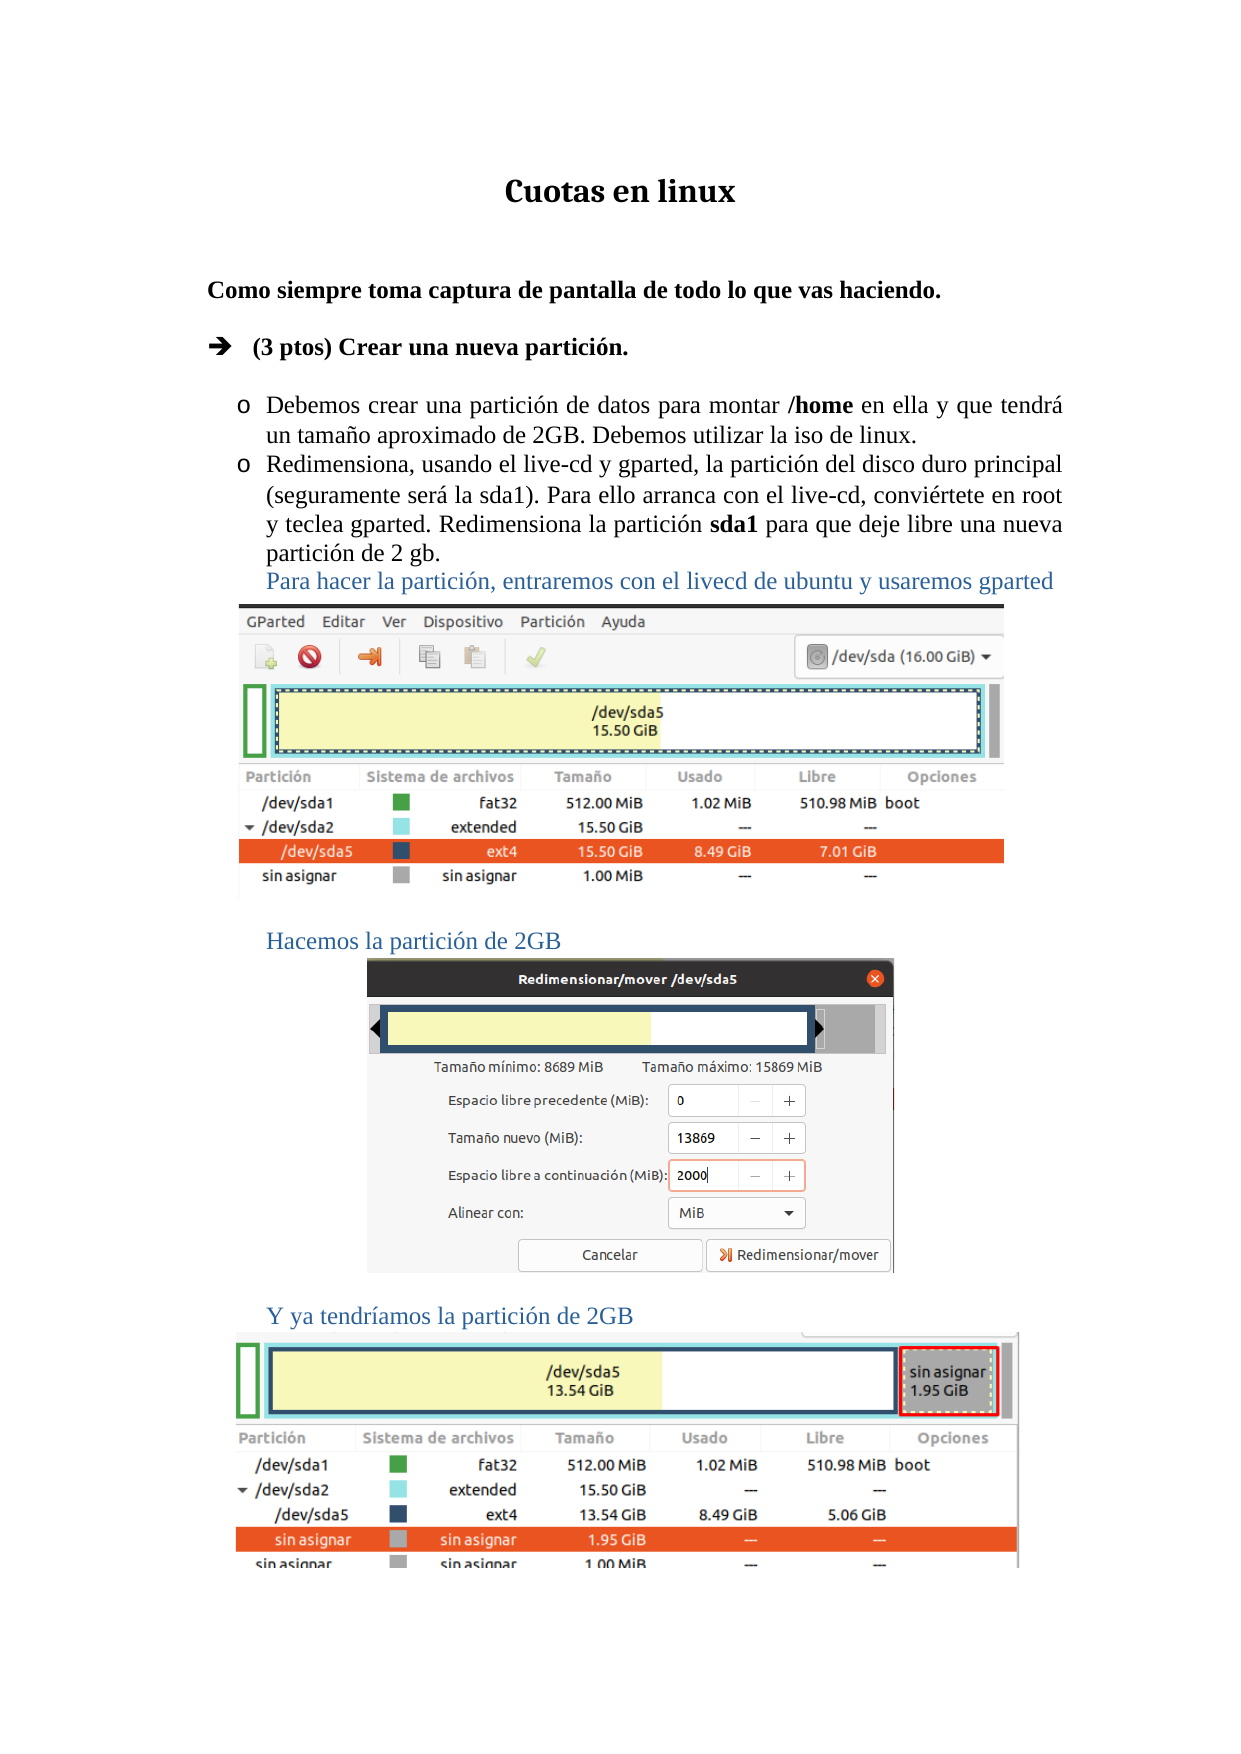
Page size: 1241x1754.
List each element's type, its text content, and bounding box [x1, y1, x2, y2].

list Para hacer la partición, entraremos con el livecd de ubuntu y usaremos gparted [236, 566, 1063, 595]
subtitle Cuotas en linux [177, 173, 1063, 211]
list Redimensiona, usando el live-cd y gparted, la partición del disco duro principal (seguramente será la sda1). Para ello arranca con el live-cd, conviértete en root y teclea gparted. Redimensiona la partición sda1 para que deje libre una nueva partición de 2 gb. [236, 449, 1063, 566]
list Hacemos la partición de 2GB [236, 926, 1063, 955]
picture [367, 958, 895, 1273]
text Como siempre toma captura de pantalla de todo lo que vas haciendo. [207, 275, 1063, 303]
list Y ya tendríamos la partición de 2GB [236, 1301, 1063, 1330]
list Debemos crear una partición de datos para montar /home en ella y que tendrá un tamaño aproximado de 2GB. Debemos utilizar la iso de linux. [236, 390, 1063, 449]
picture [238, 604, 1004, 898]
picture [235, 1332, 1020, 1568]
list (3 ptos) Crear una nueva partición. [207, 332, 1063, 361]
